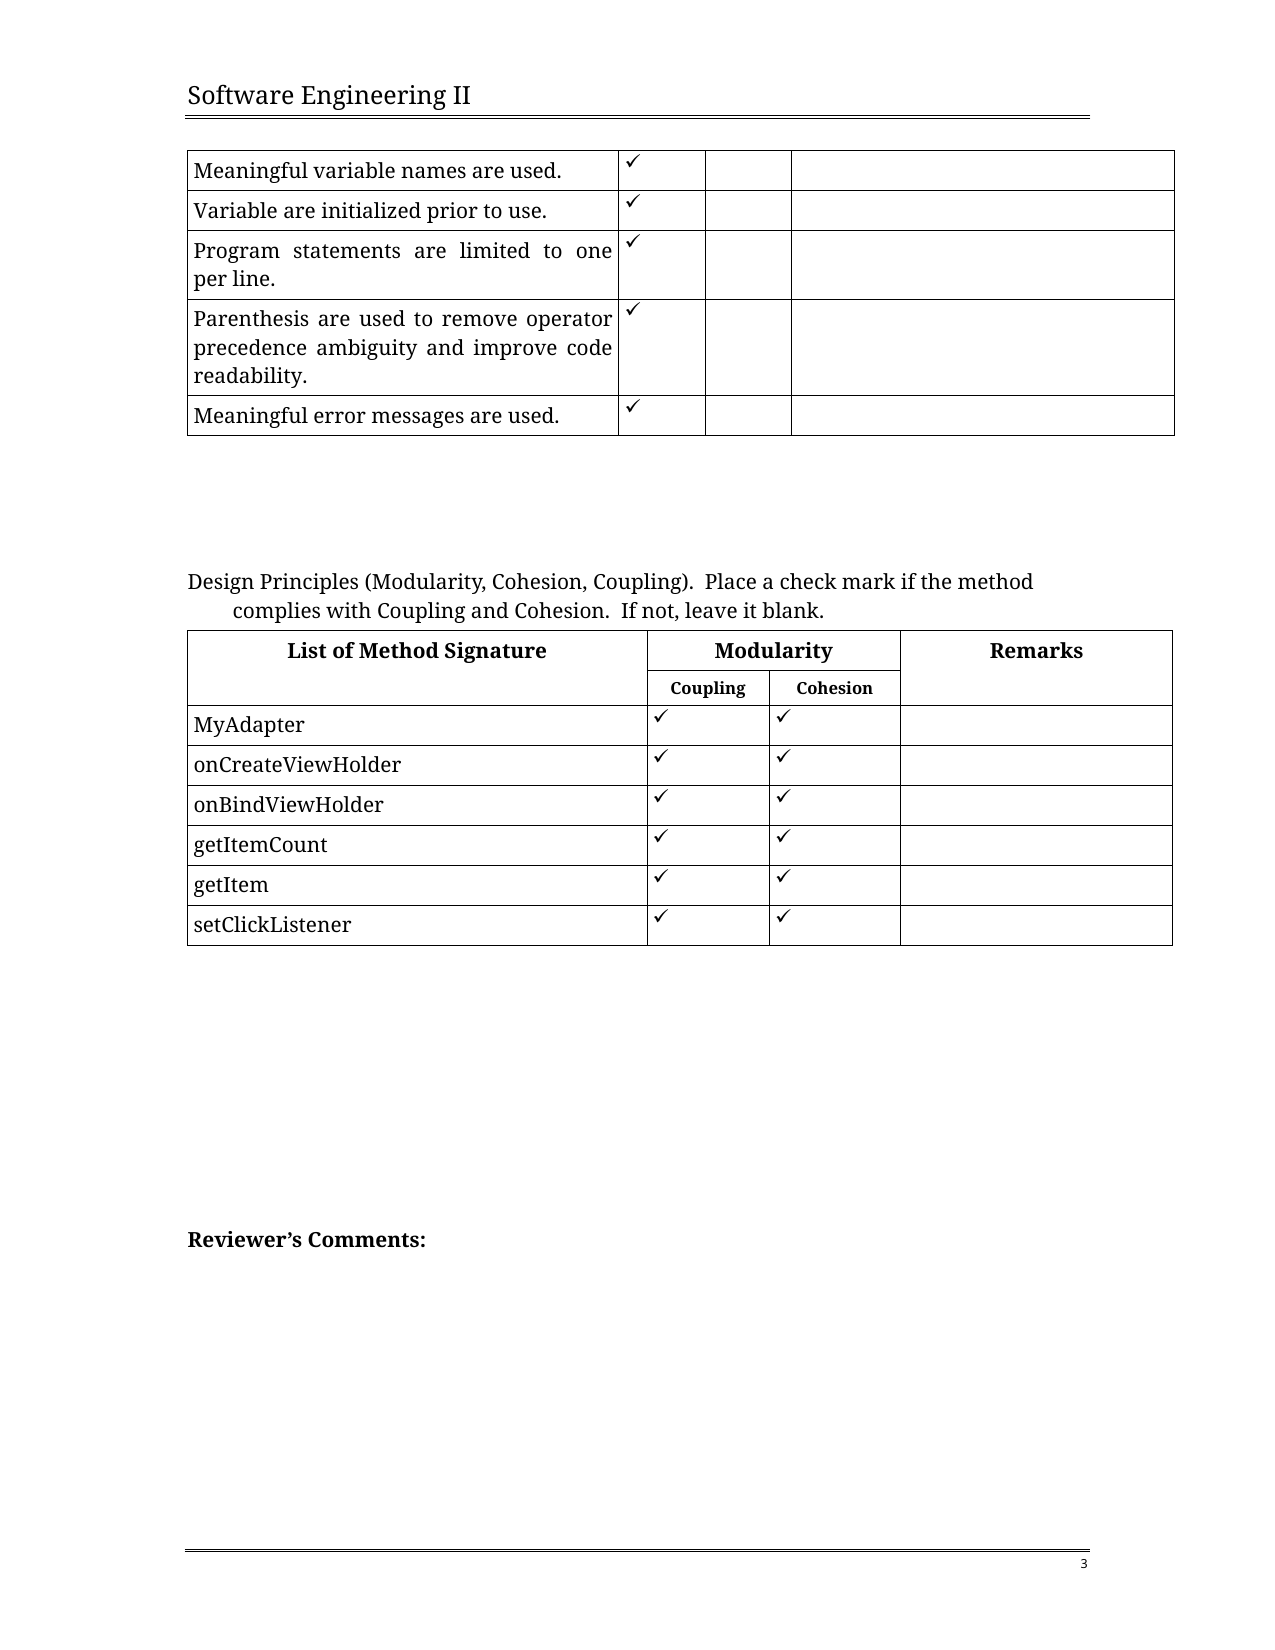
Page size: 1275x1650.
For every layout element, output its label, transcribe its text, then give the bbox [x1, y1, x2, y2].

table_cell ✓ [770, 746, 900, 785]
table_cell getItemCount [188, 826, 647, 865]
table_cell [792, 396, 1174, 435]
table_cell [706, 396, 791, 435]
table_cell Variable are initialized prior to use. [188, 191, 618, 230]
table_cell [792, 231, 1174, 298]
table_cell [901, 826, 1172, 865]
table_cell MyAdapter [188, 706, 647, 745]
table_cell ✓ [770, 826, 900, 865]
table_cell [901, 706, 1172, 745]
subtitle Reviewer’s Comments: [187, 1225, 1087, 1282]
table_cell ✓ [619, 231, 705, 298]
table_cell ✓ [619, 191, 705, 230]
table_cell [706, 191, 791, 230]
table_cell ✓ [619, 151, 705, 190]
table_cell [901, 906, 1172, 945]
table_cell ✓ [648, 826, 769, 865]
table_cell getItem [188, 866, 647, 905]
table_cell [901, 746, 1172, 785]
table_cell setClickListener [188, 906, 647, 945]
subtitle Design Principles (Modularity, Cohesion, Coupling). Place a check mark if the method complies with Coupling and Cohesion. If not, leave it blank. [187, 567, 1087, 624]
table_cell [901, 786, 1172, 825]
table_header Remarks [901, 631, 1172, 705]
table_header Modularity [648, 631, 900, 670]
table_cell ✓ [619, 300, 705, 395]
table_cell ✓ [619, 396, 705, 435]
table_cell ✓ [648, 786, 769, 825]
table_cell Meaningful variable names are used. [188, 151, 618, 190]
table_cell Parenthesis are used to remove operator precedence ambiguity and improve code readability. [188, 300, 618, 395]
table_cell Meaningful error messages are used. [188, 396, 618, 435]
table_header List of Method Signature [188, 631, 647, 705]
table_cell ✓ [648, 866, 769, 905]
table_cell [706, 231, 791, 298]
table_cell ✓ [770, 786, 900, 825]
table_cell [792, 191, 1174, 230]
table_cell [792, 151, 1174, 190]
table_cell [901, 866, 1172, 905]
table_cell [706, 300, 791, 395]
table_cell onBindViewHolder [188, 786, 647, 825]
table_cell ✓ [770, 866, 900, 905]
table_cell [706, 151, 791, 190]
table_cell ✓ [648, 746, 769, 785]
table_cell [792, 300, 1174, 395]
table_cell onCreateViewHolder [188, 746, 647, 785]
table_cell ✓ [648, 906, 769, 945]
table_cell ✓ [770, 706, 900, 745]
table_cell Cohesion [770, 671, 900, 705]
table_cell ✓ [770, 906, 900, 945]
table_cell Coupling [648, 671, 769, 705]
table_cell Program statements are limited to one per line. [188, 231, 618, 298]
table_cell ✓ [648, 706, 769, 745]
